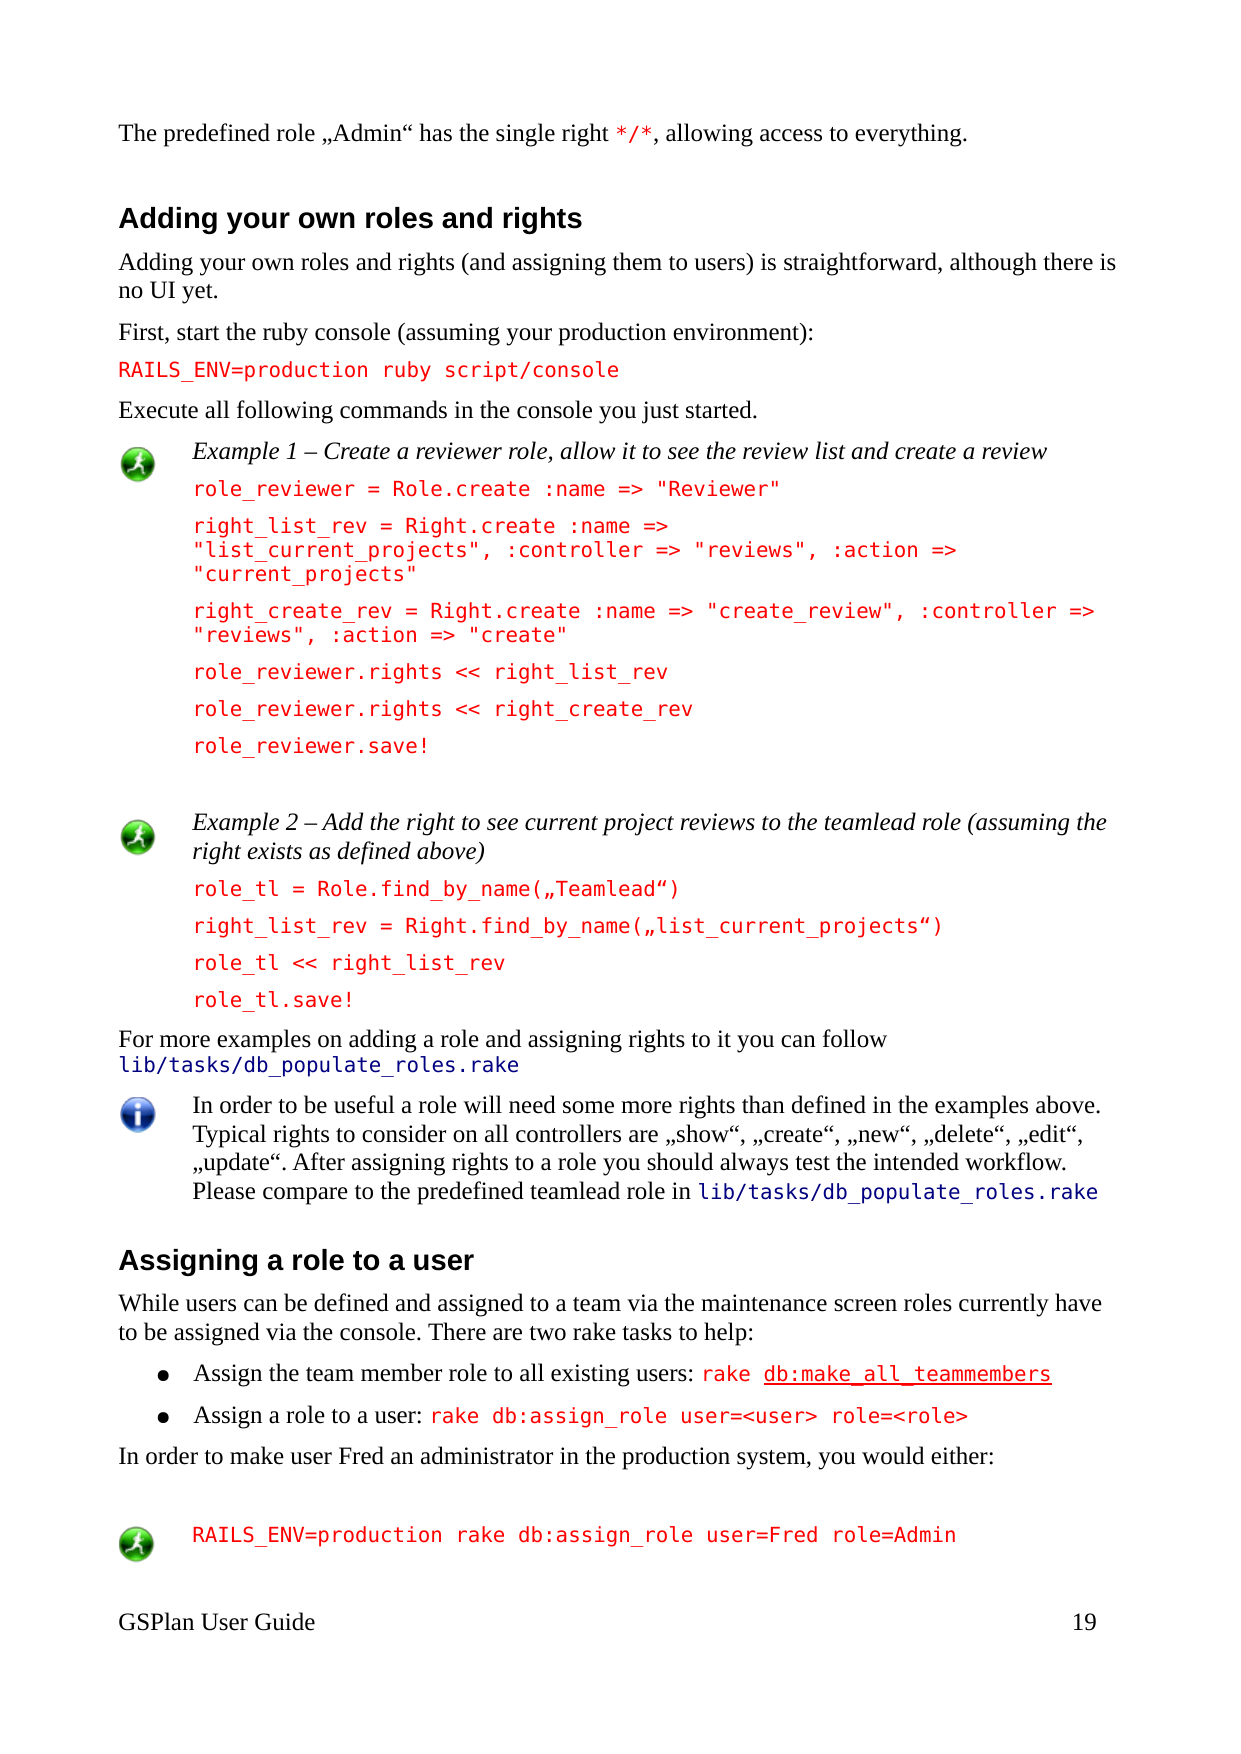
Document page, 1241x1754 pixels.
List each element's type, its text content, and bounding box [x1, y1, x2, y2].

text Adding your own roles and rights (and assigning them to users) is straightforward, although there is no UI yet. [118, 247, 1122, 304]
text role_tl << right_list_rev [192, 951, 1122, 975]
text RAILS_ENV=production rake db:assign_role user=Fred role=Admin [192, 1523, 1122, 1548]
text right_list_rev = Right.create :name => "list_current_projects", :controller => "reviews", :action => "current_projects" [192, 514, 1122, 587]
text For more examples on adding a role and assigning rights to it you can follow lib/tasks/db_populate_roles.rake [118, 1024, 1122, 1077]
text RAILS_ENV=production ruby script/console [118, 358, 1122, 382]
text right_list_rev = Right.find_by_name(„list_current_projects“) [192, 914, 1122, 938]
text The predefined role „Admin“ has the single right */*, allowing access to everything. [118, 118, 1122, 147]
list Assign a role to a user: rake db:assign_role user=<user> role=<role> [156, 1400, 1122, 1428]
text Example 2 – Add the right to see current project reviews to the teamlead role (assuming the right exists as defined above) [192, 807, 1122, 865]
text right_create_rev = Right.create :name => "create_review", :controller => "reviews", :action => "create" [192, 599, 1122, 648]
text Execute all following commands in the console you just started. [118, 395, 1122, 423]
picture [120, 1097, 156, 1133]
text Example 1 – Create a reviewer role, allow it to see the review list and create a review [192, 436, 1122, 465]
text In order to be useful a role will need some more rights than defined in the examples above. Typical rights to consider on all controllers are „show“, „create“, „new“, „delete“, „edit“, „update“. After assigning rights to a role you should always test the intended workflow. Please compare to the predefined teamlead role in lib/tasks/db_populate_roles.rake [192, 1090, 1122, 1205]
text role_reviewer = Role.create :name => "Reviewer" [192, 477, 1122, 501]
text role_tl = Role.find_by_name(„Teamlead“) [192, 877, 1122, 902]
text role_reviewer.rights << right_create_rev [192, 697, 1122, 721]
text role_reviewer.save! [192, 734, 1122, 758]
text role_tl.save! [192, 988, 1122, 1012]
picture [120, 819, 156, 856]
text First, start the ruby console (assuming your production environment): [118, 317, 1122, 345]
text role_reviewer.rights << right_list_rev [192, 660, 1122, 684]
picture [118, 1526, 155, 1563]
text In order to make user Fred an administrator in the production system, you would either: [118, 1441, 1122, 1470]
text While users can be defined and assigned to a team via the maintenance screen roles currently have to be assigned via the console. There are two rake tasks to help: [118, 1288, 1122, 1346]
subtitle Adding your own roles and rights [118, 201, 1122, 234]
picture [120, 447, 156, 483]
list Assign the team member role to all existing users: rake db:make_all_teammembers [156, 1358, 1122, 1387]
subtitle Assigning a role to a user [118, 1242, 1122, 1276]
